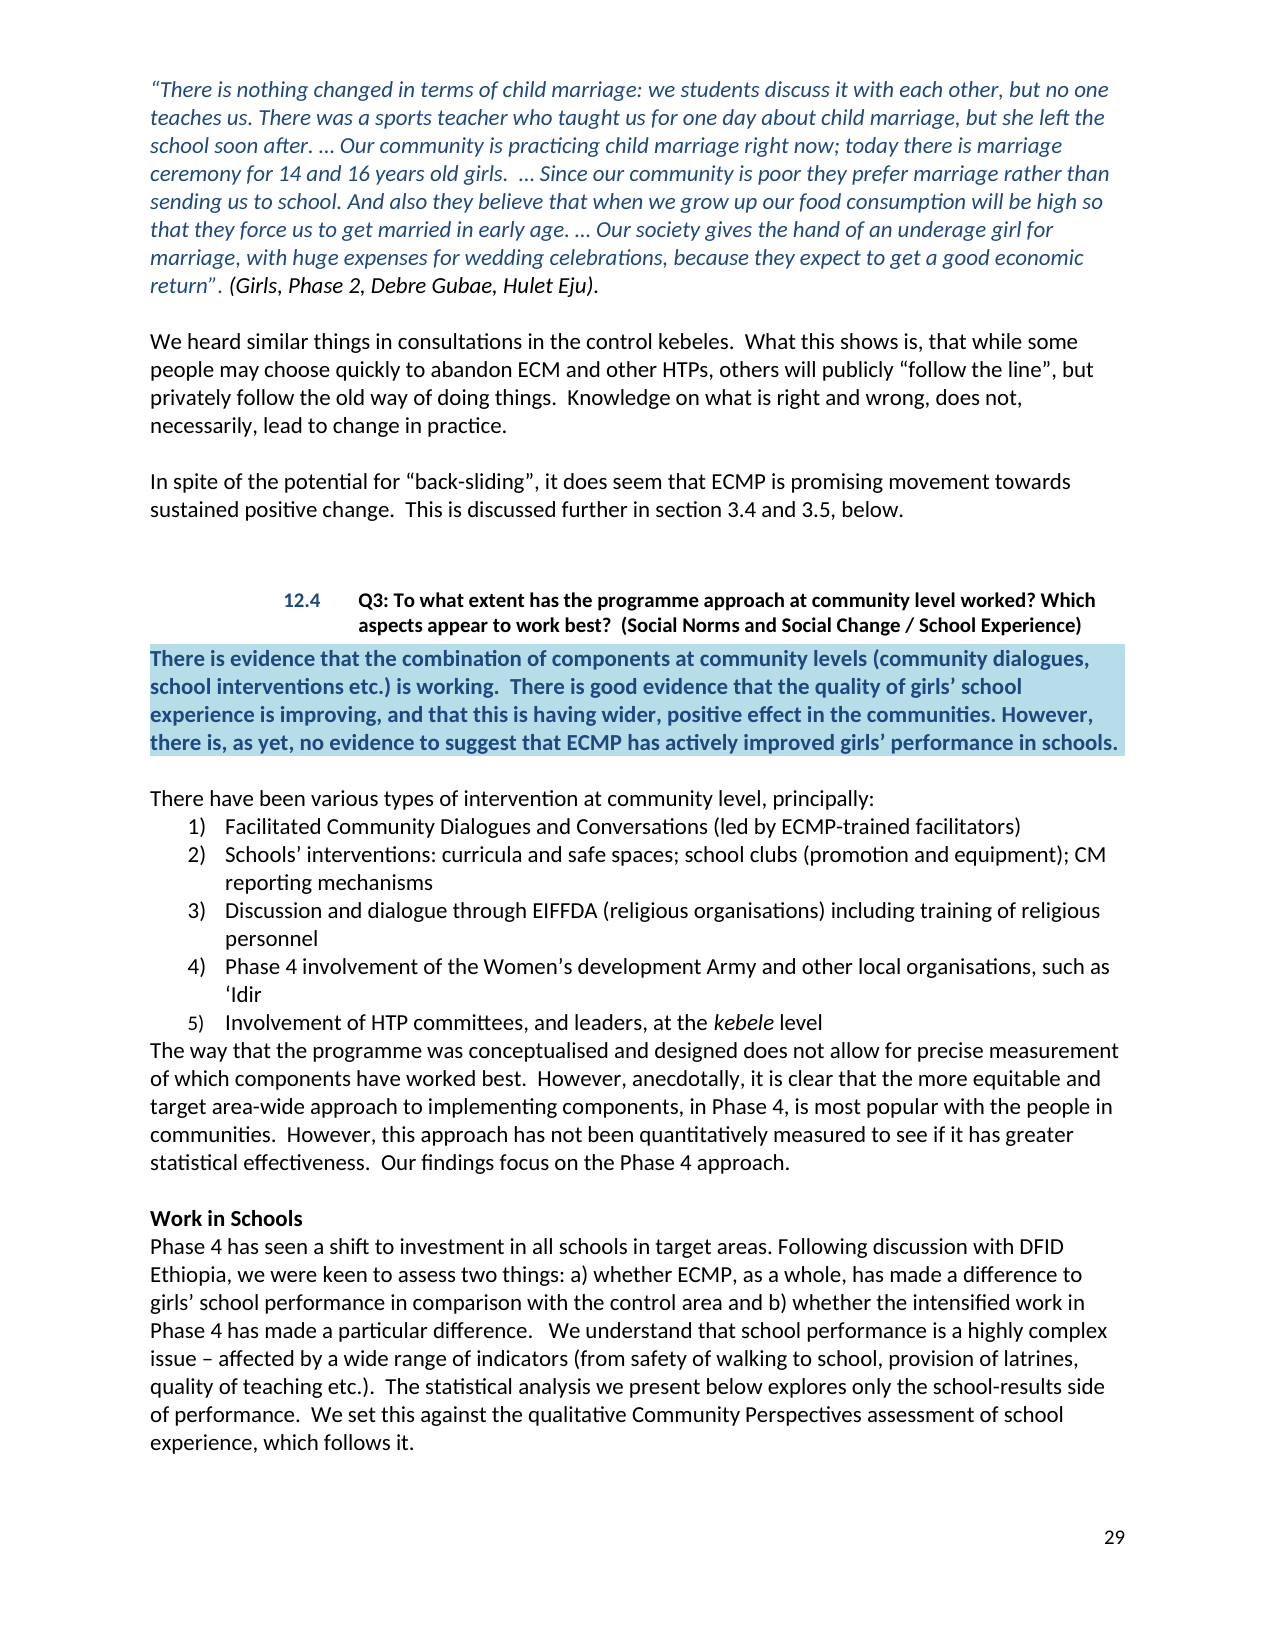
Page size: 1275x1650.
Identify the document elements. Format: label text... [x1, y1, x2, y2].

list Discussion and dialogue through EIFFDA (religious organisations) including training of religious personnel [187, 896, 1125, 952]
subtitle Q3: To what extent has the programme approach at community level worked? Which aspects appear to work best? (Social Norms and Social Change / School Experience) [283, 587, 1125, 638]
text The way that the programme was conceptualised and designed does not allow for precise measurement of which components have worked best. However, anecdotally, it is clear that the more equitable and target area-wide approach to implementing components, in Phase 4, is most popular with the people in communities. However, this approach has not been quantitatively measured to see if it has greater statistical effectiveness. Our findings focus on the Phase 4 approach. [150, 1036, 1125, 1176]
text There have been various types of intervention at community level, principally: [150, 784, 1125, 812]
list Phase 4 involvement of the Women’s development Army and other local organisations, such as ‘Idir [187, 952, 1125, 1008]
text “There is nothing changed in terms of child marriage: we students discuss it with each other, but no one teaches us. There was a sports teacher who taught us for one day about child marriage, but she left the school soon after. … Our community is practicing child marriage right now; today there is marriage ceremony for 14 and 16 years old girls. … Since our community is poor they prefer marriage rather than sending us to school. And also they believe that when we grow up our food consumption will be high so that they force us to get married in early age. … Our society gives the hand of an underage girl for marriage, with huge expenses for wedding celebrations, because they expect to get a good economic return”. (Girls, Phase 2, Debre Gubae, Hulet Eju). [150, 75, 1125, 299]
list Involvement of HTP committees, and leaders, at the kebele level [187, 1008, 1125, 1036]
text In spite of the potential for “back-sliding”, it does seem that ECMP is promising movement towards sustained positive change. This is discussed further in section 3.4 and 3.5, below. [150, 467, 1125, 523]
text Phase 4 has seen a shift to investment in all schools in target areas. Following discussion with DFID Ethiopia, we were keen to assess two things: a) whether ECMP, as a whole, has made a difference to girls’ school performance in comparison with the control area and b) whether the intensified work in Phase 4 has made a particular difference. We understand that school performance is a highly complex issue – affected by a wide range of indicators (from safety of walking to school, provision of latrines, quality of teaching etc.). The statistical analysis we present below explores only the school-results side of performance. We set this against the qualitative Community Perspectives assessment of school experience, which follows it. [150, 1232, 1125, 1456]
list Schools’ interventions: curricula and safe spaces; school clubs (promotion and equipment); CM reporting mechanisms [187, 840, 1125, 896]
text We heard similar things in consultations in the control kebeles. What this shows is, that while some people may choose quickly to abandon ECM and other HTPs, others will publicly “follow the line”, but privately follow the old way of doing things. Knowledge on what is right and wrong, does not, necessarily, lead to change in practice. [150, 327, 1125, 439]
text There is evidence that the combination of components at community levels (community dialogues, school interventions etc.) is working. There is good evidence that the quality of girls’ school experience is improving, and that this is having wider, positive effect in the communities. However, there is, as yet, no evidence to suggest that ECMP has actively improved girls’ performance in schools. [150, 644, 1125, 756]
list Facilitated Community Dialogues and Conversations (led by ECMP-trained facilitators) [187, 812, 1125, 840]
text Work in Schools [150, 1204, 1125, 1232]
